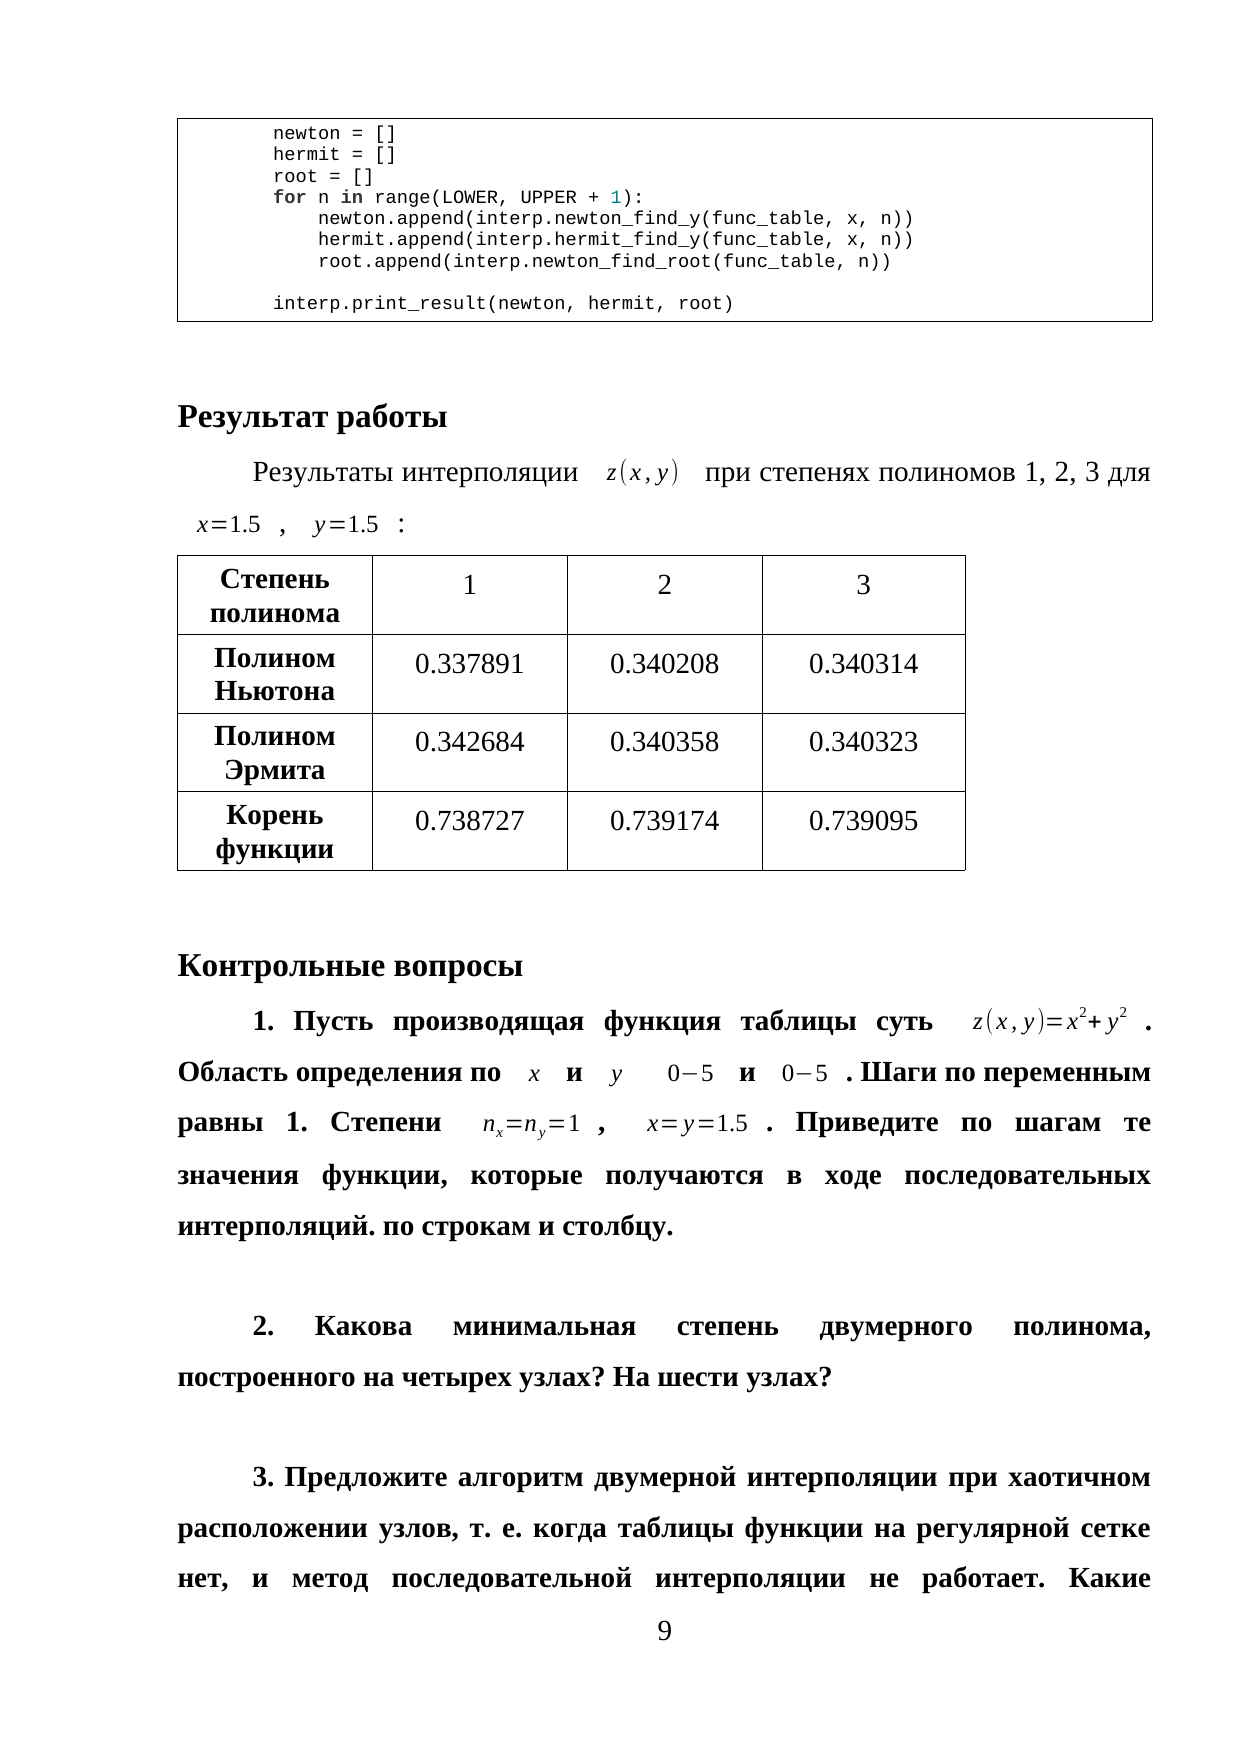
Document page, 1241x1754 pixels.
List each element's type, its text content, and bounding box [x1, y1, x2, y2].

text Результаты интерполяции при степенях полиномов 1, 2, 3 для , : [177, 454, 1152, 539]
table_cell Полином Эрмита [178, 714, 372, 791]
table_cell newton = [] hermit = [] root = [] for n in range(LOWER, UPPER + 1): newton.append(interp.newton_find_y(func_table, x, n)) hermit.append(interp.hermit_find_y(func_table, x, n)) root.append(interp.newton_find_root(func_table, n)) interp.print_result(newton, hermit, root) [178, 119, 1152, 321]
table_cell 0.340208 [568, 635, 762, 713]
text 1. Пусть производящая функция таблицы суть . Область определения по и и . Шаги по переменным равны 1. Степени , . Приведите по шагам те значения функции, которые получаются в ходе последовательных интерполяций. по строкам и столбцу. [177, 1003, 1152, 1241]
table_cell 0.739095 [763, 792, 965, 870]
table_cell 0.340323 [763, 714, 965, 791]
table_header 2 [568, 556, 762, 634]
table_cell 0.337891 [373, 635, 567, 713]
text 3. Предложите алгоритм двумерной интерполяции при хаотичном расположении узлов, т. е. когда таблицы функции на регулярной сетке нет, и метод последовательной интерполяции не работает. Какие [177, 1459, 1152, 1593]
table_cell 0.340358 [568, 714, 762, 791]
table_header 3 [763, 556, 965, 634]
table_cell Полином Ньютона [178, 635, 372, 713]
table_header Степень полинома [178, 556, 372, 634]
text 2. Какова минимальная степень двумерного полинома, построенного на четырех узлах? На шести узлах? [177, 1308, 1152, 1392]
table_header 1 [373, 556, 567, 634]
table_cell 0.340314 [763, 635, 965, 713]
table_cell 0.739174 [568, 792, 762, 870]
subtitle Контрольные вопросы [177, 945, 1152, 984]
table_cell Корень функции [178, 792, 372, 870]
subtitle Результат работы [177, 396, 1152, 435]
table_cell 0.342684 [373, 714, 567, 791]
table_cell 0.738727 [373, 792, 567, 870]
